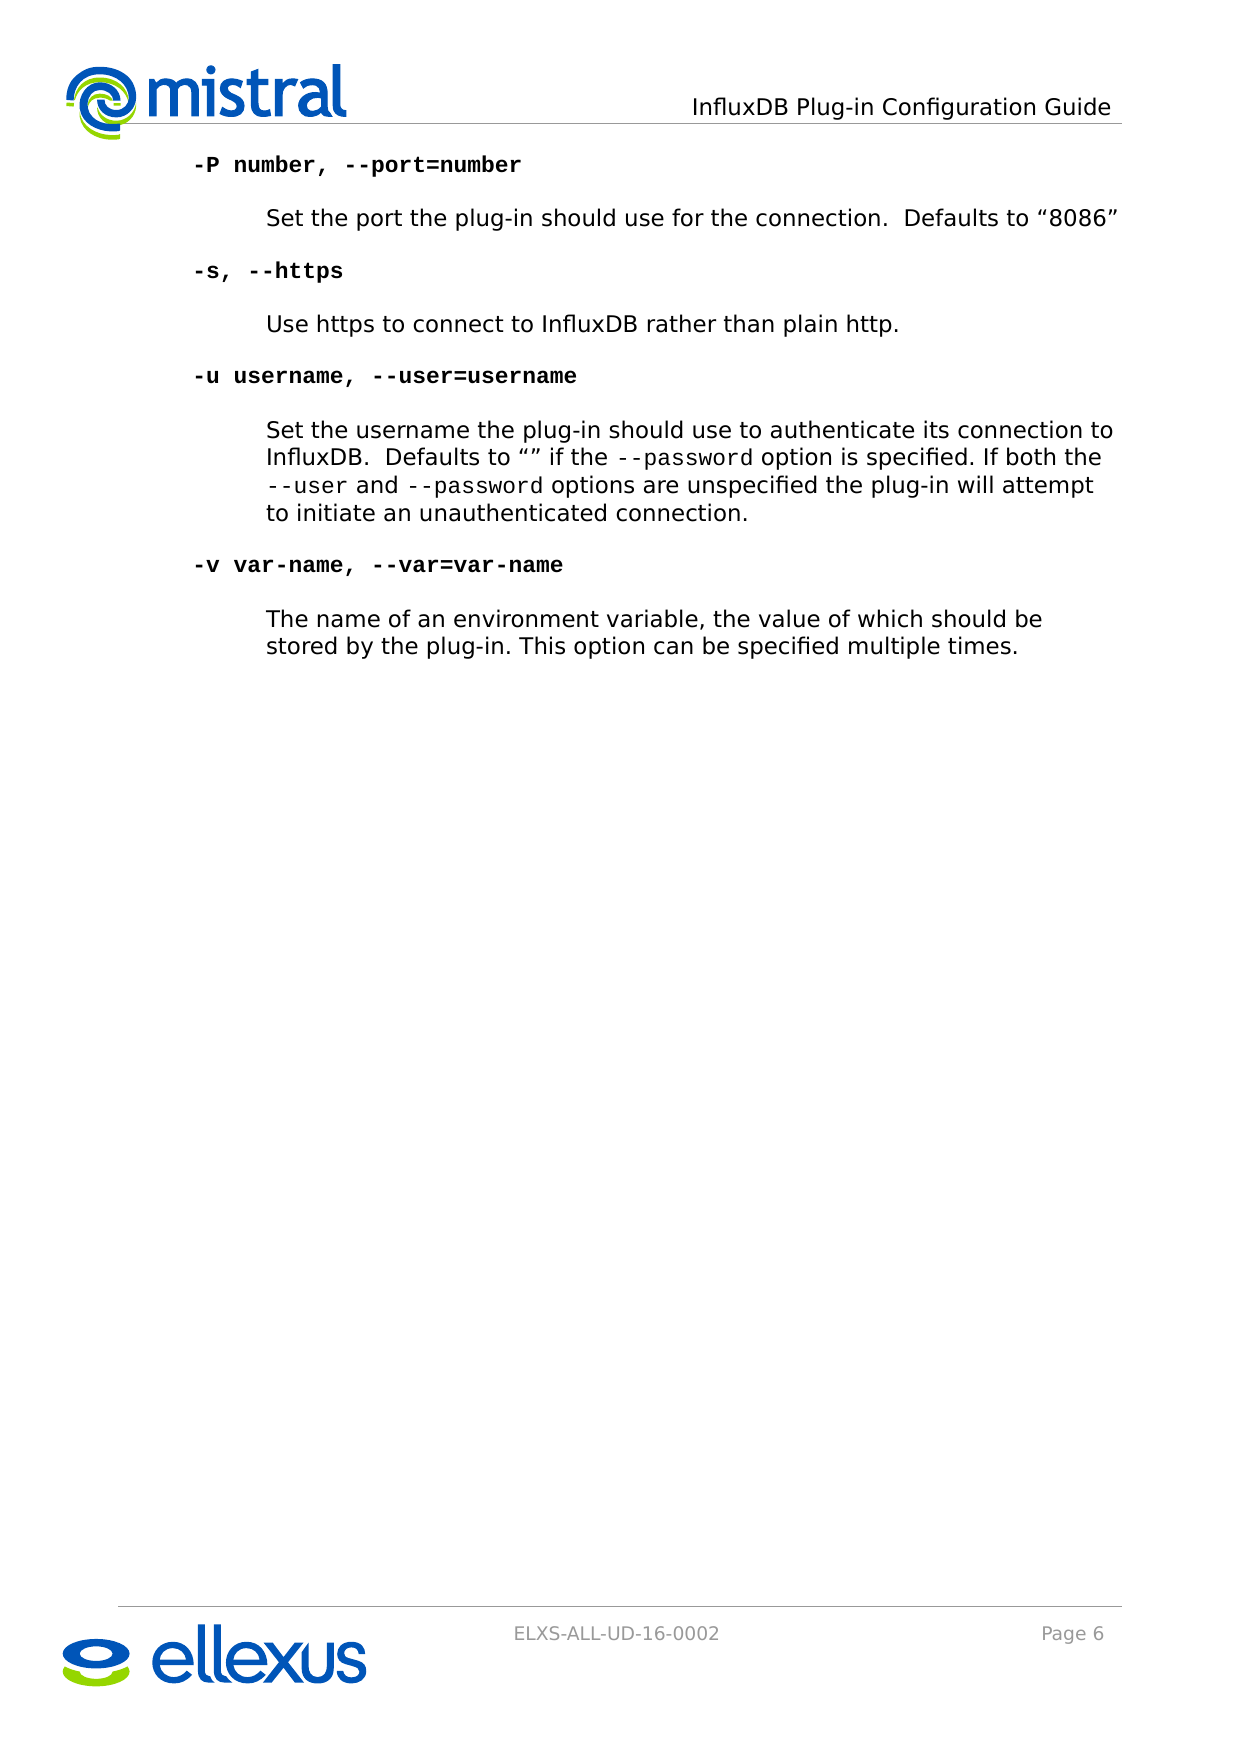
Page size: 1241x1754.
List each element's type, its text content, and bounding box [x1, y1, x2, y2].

text -s, --https [192, 259, 1122, 285]
text Set the username the plug-in should use to authenticate its connection to InfluxDB. Defaults to “” if the --password option is specified. If both the --user and --password options are unspecified the plug-in will attempt to initiate an unauthenticated connection. [266, 417, 1122, 527]
text -u username, --user=username [192, 365, 1122, 391]
text Set the port the plug-in should use for the connection. Defaults to “8086” [266, 206, 1122, 232]
text Use https to connect to InfluxDB rather than plain http. [266, 312, 1122, 338]
text -v var-name, --var=var-name [192, 554, 1122, 580]
text -P number, --port=number [192, 153, 1122, 179]
text The name of an environment variable, the value of which should be stored by the plug-in. This option can be specified multiple times. [266, 606, 1122, 660]
